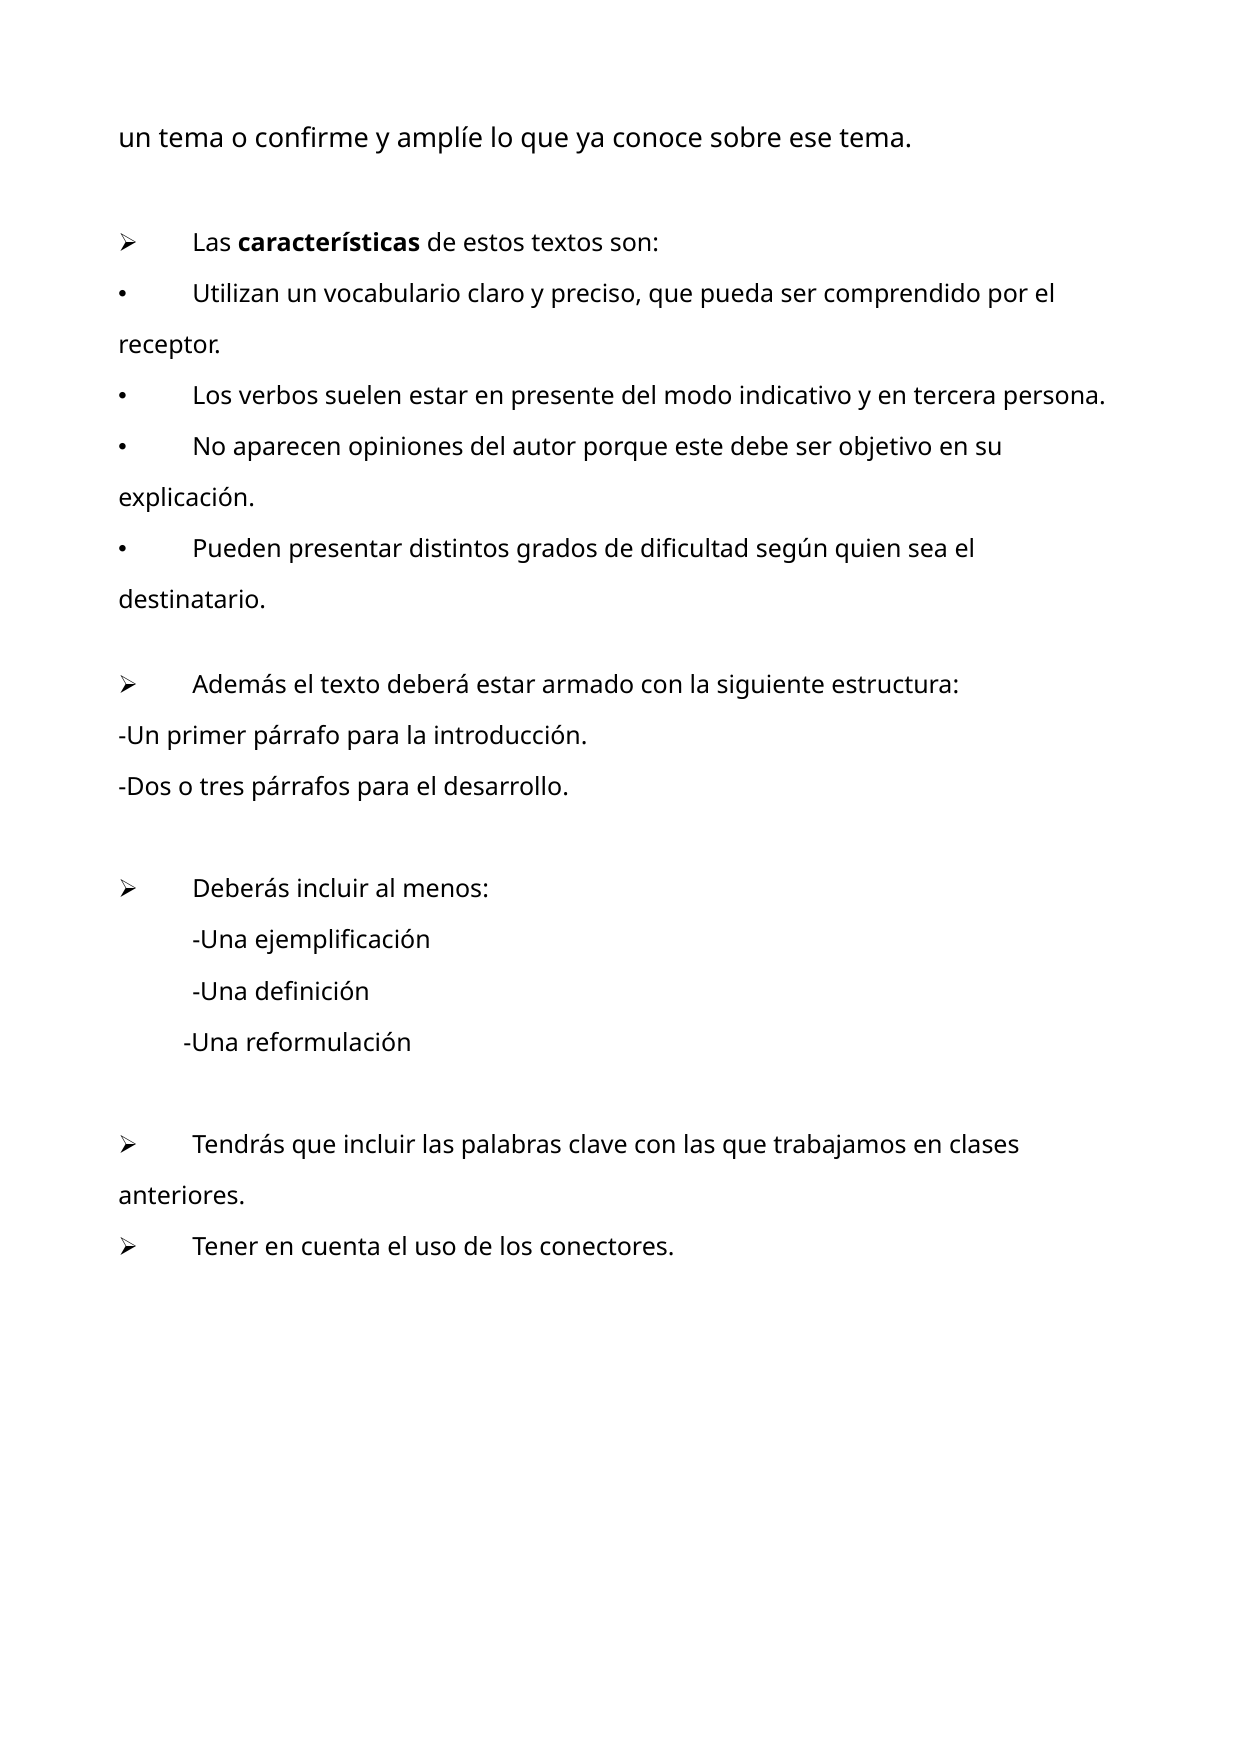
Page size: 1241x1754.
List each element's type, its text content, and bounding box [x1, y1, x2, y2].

list Tendrás que incluir las palabras clave con las que trabajamos en clases anteriores. [118, 1126, 1122, 1211]
list Además el texto deberá estar armado con la siguiente estructura: [118, 667, 1122, 701]
list Utilizan un vocabulario claro y preciso, que pueda ser comprendido por el receptor. [118, 276, 1122, 361]
text -Una definición [118, 973, 1122, 1007]
text -Una reformulación [118, 1024, 1122, 1058]
list No aparecen opiniones del autor porque este debe ser objetivo en su explicación. [118, 429, 1122, 514]
list Tener en cuenta el uso de los conectores. [118, 1228, 1122, 1262]
text un tema o confirme y amplíe lo que ya conoce sobre ese tema. [118, 118, 1122, 155]
list Las características de estos textos son: [118, 224, 1122, 258]
list Deberás incluir al menos: [118, 871, 1122, 905]
text -Dos o tres párrafos para el desarrollo. [118, 769, 1122, 803]
text -Una ejemplificación [118, 922, 1122, 956]
list Pueden presentar distintos grados de dificultad según quien sea el destinatario. [118, 531, 1122, 616]
text -Un primer párrafo para la introducción. [118, 718, 1122, 752]
list Los verbos suelen estar en presente del modo indicativo y en tercera persona. [118, 378, 1122, 412]
